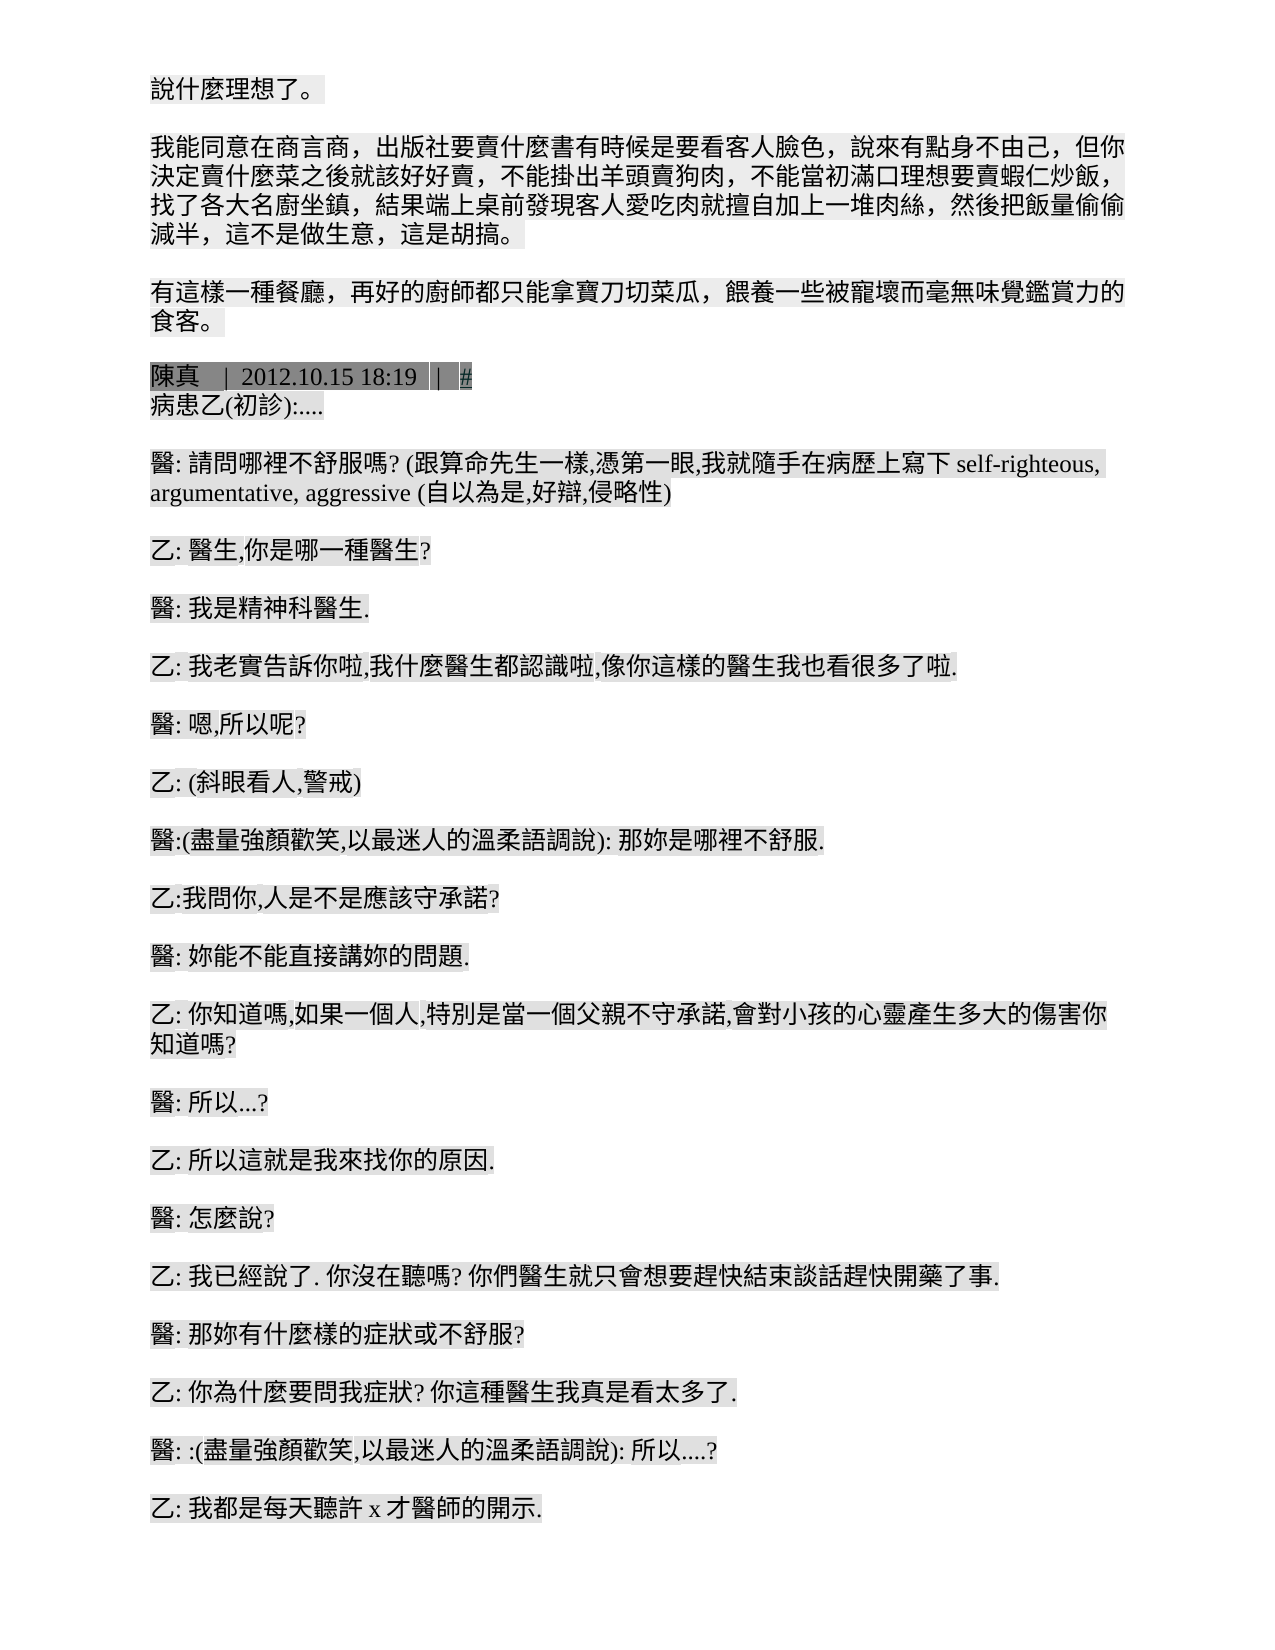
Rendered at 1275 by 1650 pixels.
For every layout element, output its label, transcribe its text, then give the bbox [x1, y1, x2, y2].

text 台灣什麼報什麼社的(或者應該說整個台灣菁英界)，一方面像是有某種文字潔癖，對任何”不乾淨”的用詞遣字敏感得要命，好像看到一句髒話就會世界崩壞一樣，另一方面往往又強烈喜愛各種聳動鹹濕誇張的標題和描述，愈重鹹愈挑動愈好。這就好像一個人一下子是白雪公主，碰到一點灰塵就會死喔，下一秒卻搖身一變成為痴漢大叔，努力毛手毛腳大肆性騷擾。奇怪的是大部份人都不覺得這種精神分裂有什麼不妥。 對這種文字上的異常錯亂和偏執我覺得是種奴性，主流大眾的當下口味和禁忌是什麼，各報各社就會努力端出什麼菜，以迎合兩千三百萬個主子。愛吃口味超重的麻辣臭豆腐? 沒問題~ 叫辣妹端上來! 要多臭就有多臭，要多辣有多辣~ 唯一不能加鴨血? 可是…麻辣臭豆腐裡本來就有鴨血耶…什麼? 看到血覺得好殘忍? 好吧，我用手給你撈起來! 這樣一種餐廳，你不要期待它會有多尊重廚師了，廚師是誰根本不重要，衛生更不重要，菜色夯不夯，有沒有犯禁忌才是重點。 一年半前因朋友介紹，晨星出版社找上我，說有本原文書要在台灣發行中文版，希望我能擔任該書的翻譯工作。因為是我喜歡的動物題材，我表示有很高意願，一切願意配合，但唯一條件是不允許任何人在未經我同意下更動包括書名內文的任何一個文字 (除非有錯字或錯譯)。該編輯說好啊好啊，好難得遇到「這麼重視自己文字」的譯者喔! 看了好高興喔! 一定照辦。但我看他顯然不是真正明白我的意思，我的意思是你要是膽敢隨便私自更動我的文字，我就會跟你拼命 (當然我沒有這麼說)，而且依我對台灣出版社的瞭解，作者譯者之文字權利可說根本不存在，不事前聲明的話就形同任人宰割，所以我還特地把這個要求列在合約裡，以求保障。 一年多後，順利完稿，要請一位相關領域的學者專家當校訂人，以增加賣點，於是我推薦我在台大動物系念書一位很喜歡的老師擔任這個工作，他也欣然接受。會選這位老師是因為他是我所認識的老師之中文字能力最好的一位，而且是個很樸實認真的學者，在吵雜花俏如菜市場的台大裡是個異類。 期間往返都用 email 溝通，校訂完之後這位老師給了我一個評語，說我文字流暢通順，除少數錯字外並無需要修改之處，唯書名太過聳動，建議更換。 我看了覺得很不好意思，怎麼讓自己的老師這樣講，一定要檢討檢討。但我同時也很納悶，不知道自己訂的這書名究竟聳動在哪裡? 這書英文原名是《Zoo Story: Life in the Garden of Captives》，我把它翻成《動物園的故事：禁錮的花園》，理應很貼近原意才對。結果親自拜訪我的老師時，發現他手上稿子的書名竟然變成《禁錮與瘋狂－探索動物園的真相》，我一看簡直沒氣死，媽的也差太多了吧，難怪被嫌棄說太聳動，我趕緊澄清說那不是我翻的，同時對出版社編輯興師問罪，說當初講得好好的，怎麼在未經我同意，把書名給改成這樣? (媽的這書是報導文學，內容明明就故作平實超然，哪來什麼瘋狂? 什麼真相?) 編輯趕緊回信說歹勢歹勢，弄錯了，說那是某位知名書籍”推薦人”建議的書名，不小心就換上去了。我當時覺得很離譜，但因為我寫的聲色俱厲，編輯一副大受驚嚇的樣子，所以我也不好意思再追問 (連書名都改了，內文不知道是不是也受連累?)，我只說好吧，弄錯就算了，改回來就好。 這事就這樣解決了，然後一直到排版完成都沒有出狀況。但七月底這位編輯突然離開該出版社，另謀他職，我心裡當時便泛起不祥預感，因為書是十月底才要付印上市，中間的三個月不知道會產生什麼變數。 果不其然，九月底接手該書的另一位編輯寫信給我，說該書經過內部討論，考量到「市場性」，決定改為《動物園悲歌》，特地寫信通知我。我一看就知道又來了，遇上黑店了，我回信說我不同意，當初講好是我全權決定所有文字的，有合約為證，你們不能承辦人離職了就不認帳了，我要維持原狀。我同時告訴這位新的編輯美眉說你們之前那位編輯葛格已經出過一次狀況了，你可以問他我對這事有多強硬，不要挑戰我的忍耐底限。 結果編輯美眉還是搞不清楚狀況，說好好好，書名我們會”再評估”，另外告訴你喔，這本書你努力翻了三百多頁，結果其中快六十頁都是附註喔 (這本書的附註就是報導內容的資料來源)，因為佔太多頁了，對讀者沒多大用處，我們要刪掉喔，不然成本變貴，會影響銷量喔。 我一看就知道完蛋了，一本報導文學作品若把附註刪掉那不是等同一篇學術文章沒有後面的 references (參考資料)? 這種幹法簡直是離譜到天邊了，看來講道理講不通，不趕快下重手處理，恐怕此書不保，於是我使出最大力度的一種威脅恐嚇方式，回了一封長信，同時 fwd 給原來那位編輯葛格，請他出面處理。我在信末說如果你們要這樣幹，我要告知美國的原作者和原出版社，看你們怎麼善後。 以上都是簡化，過程中間的細節略過不表，結果是對方無條件維持原狀，但附註希望用比較小的字體印刷，以「節省紙張成本」，我一聽真是哭笑不得，但我也是不想為難人家，畢竟人家也是做生意的，生意人不打生意人，所以我就同意了。這書就這樣確定下來，不過截至目前為止書還沒出版，所以我也沒把握到時候是不是又會出什麼狀況。 結論是，在台灣身為一個作者或譯者，你若不是擁有很強大的一種堅持，以及動筆講理還有講不通時動粗的一種文字能力，那你的文字想要保有包含自己個性在內的所有氣質和原貌，實在是很困難，很多時候就只能無奈再無奈。這樣一種「精神」早被輕視和唾棄的時代，已經沒有所謂志業，只有事業，一切考量都是市場考量，而非專業或美學考量，更別說什麼理想了。 我能同意在商言商，出版社要賣什麼書有時候是要看客人臉色，說來有點身不由己，但你決定賣什麼菜之後就該好好賣，不能掛出羊頭賣狗肉，不能當初滿口理想要賣蝦仁炒飯，找了各大名廚坐鎮，結果端上桌前發現客人愛吃肉就擅自加上一堆肉絲，然後把飯量偷偷減半，這不是做生意，這是胡搞。 有這樣一種餐廳，再好的廚師都只能拿寶刀切菜瓜，餵養一些被寵壞而毫無味覺鑑賞力的食客。 [150, 75, 1125, 337]
text 病患乙(初診):.... 醫: 請問哪裡不舒服嗎? (跟算命先生一樣,憑第一眼,我就隨手在病歷上寫下self-righteous, argumentative, aggressive (自以為是,好辯,侵略性) 乙: 醫生,你是哪一種醫生? 醫: 我是精神科醫生. 乙: 我老實告訴你啦,我什麼醫生都認識啦,像你這樣的醫生我也看很多了啦. 醫: 嗯,所以呢? 乙: (斜眼看人,警戒) 醫:(盡量強顏歡笑,以最迷人的溫柔語調說): 那妳是哪裡不舒服. 乙:我問你,人是不是應該守承諾? 醫: 妳能不能直接講妳的問題. 乙: 你知道嗎,如果一個人,特別是當一個父親不守承諾,會對小孩的心靈產生多大的傷害你知道嗎? 醫: 所以...? 乙: 所以這就是我來找你的原因. 醫: 怎麼說? 乙: 我已經說了. 你沒在聽嗎? 你們醫生就只會想要趕快結束談話趕快開藥了事. 醫: 那妳有什麼樣的症狀或不舒服? 乙: 你為什麼要問我症狀? 你這種醫生我真是看太多了. 醫: :(盡量強顏歡笑,以最迷人的溫柔語調說): 所以....? 乙: 我都是每天聽許x才醫師的開示. 醫: .... 乙: 怎麼? 你不知道誰是許x才嗎? 醫: 我不知道. 乙: 那我真的很懷疑你是怎麼當醫生的? 他也是精神科醫師,而你竟然不認識,那我該相信你嗎? 我真的對你這種人很失望. 醫: 沒關係,你可以去退掛號,找你相信的醫生. 乙: 你病人很多嗎? 沒有嘛,樓下根本沒有人,你還敢趕我走. 醫: 我是說你應該找你相信的醫生. 乙: 我不是真的想來給你看,我只是住這附近,有人說你很好,但我看也差不多而已. 醫: :(盡量強顏歡笑,以最迷人的溫柔語調說): 我只是一個很普通的醫生,那妳現在是希望我做什麼? 乙: 你還沒回答我的問題. 守承諾是不是很重要. 醫: 重不重要要看狀況. 乙: 哼...(用鼻子發出冷笑),我就知道你們這種醫生會這麼說. 如果是許x才就不會這樣說,他會從身心靈去分析. 醫: 那妳去給他看啊. 乙: 哼...(用鼻子發出冷笑),他那樣一種境界的醫生,我要去哪找他,我有那麼多錢嗎? 醫: 那妳現在是有什麼問題? 乙: 憂鬱症有哪些症狀你沒學過嗎? 醫: 每個人症狀表現不同,而且我之前沒見過妳,我不知道妳有憂鬱症. 乙: 那你現在知道了. 醫: 那妳有什麼樣的不舒服,比方說會不會失眠或胸悶頭痛等等? 乙: 你只關心這些嗎? 你不知道一個人什麼才是重要的嗎? 我勸你真的不妨可以多多接觸佛經,打開你的眼界. 醫: (盡量強顏歡笑以最有磁性的迷人聲音說): 你過去的診斷是重度憂鬱症嗎? 乙: 不要用專有名詞來嚇唬我,那只是顯示你的自信心不足,告訴你,我年輕時(20幾年前)也是唸護校畢業的,我認識的醫生,真正大牌主任級的醫生不會比你認識的少. 醫: 好,那我開抗憂鬱的藥給妳. 乙: 你們這種醫生就只會開藥. 醫: 重度憂鬱症的第一線治療原則就是藥物治療. 乙:....(拒絕說話,沉默揮手表示不願講話,同時也要我閉嘴) 醫: (盡量強顏歡笑以最有磁性的迷人聲音說):平常情緒很不好嗎? (這是一句廢話) 乙: 我情緒很好,你不要隨便對我污名化,這樣我可以告你毀謗. 醫: 那妳平常有些什麼煩惱嗎? 乙: 我已經告訴你了. 我恨我爸爸,他沒資格當一個父親. 醫: 為什麼? 乙: 我在11 歲那一年,考試得了一百分,我很聰明,什麼考試都難不倒我,我只是不屑念書而已. 醫: 然後呢? 乙: 我爸說我若考一百分就要送我一個我很想要的皮包. 醫: 結果呢? 乙: 我已經告訴你了,如果你真的是一個專業的醫生就不會這樣問. 醫: 結果他沒買皮包給妳? 乙: ....(開始痛哭) 醫: 可是妳11歲的事,那不就是35年前的事了? 乙: ....(繼續痛哭) 醫: (趕緊遞上衛生紙並以最溫柔體貼的聲音說): 所以35年了妳還是覺得很難過. 乙: (開始進入飛常冗長的細節描述與角色扮演式的歷史事件原音重現) 已經原音重現20分鐘了. 醫: (企圖打斷似乎可以講上三小時的原音重現)妳不要難過啊,而且這些事都已經是很久以前的事了,慢慢應該讓它成為過去吧. 乙: (暴怒!!!!!!) 你講這個是什麼屁話?!!! 什麼叫很久以前的事. 我有做錯嗎? 我沒有做錯,我還考了一百分,為什麼我卻沒有得到我應得的? 我對你這種醫生真的很失望,為什麼要叫我忘記以前的事?!!!(尖叫) 醫: 那妳是希望我告訴妳說,妳記憶力真好,三四十年的事都還記得,請繼續切記不要忘嗎? 乙: (搖頭,做出不屑而且很無奈的斜視表情): 如果是許x才醫師就會說: 我知道這會讓妳很心碎很難忘記,但我相信以妳的能力妳的胸襟一定可以慢慢把它忘記. 醫: 嗯,沒錯,許醫師講得真好,我就是這個意思. 乙: (搖頭,用鼻子做出不屑的聲音說): 你不要以為我是來給你看病,我告訴你,我們家是很有名望的,我只是無聊順便來看一下你們這間診所,順便聊聊. 醫: 所以你一直忘不了這件事因此心裏很憂鬱? 但是其實應該說是你本身有重度憂鬱症,所以才會一些很負面的想法一直忘不掉. 乙: 我也是學醫的,這個你不用教我,我比你懂. 醫: 好,那我需要開藥給你嗎? 乙: 我要去見我父親. 醫: 妳父親沒跟妳住一起嗎? 乙: 他早就死了. 醫: 那妳怎麼見他? 乙: 我會用佛教的精神力量跟他會合. 醫: 他過世多久了? 乙: 68歲過世. 醫: 這樣是多久? 乙: 你不會自己算嗎?! 醫: (無奈)好吧. 乙: 他死14年了. 醫: 嗯,好. 那我需要開藥嗎? 妳肯吃嗎? 乙: 我也是學醫的,該不該吃我自己知道. 醫: 妳有吃過嗎? 乙: 沒有,我不需要. 我用愛心和包容心就可以化解. 醫生你真的需要多看經書. 醫: 好,那我就不開藥了. 但我還是應該告訴妳,憂鬱症就是一種身體的病,不是什麼心病,它就跟比方說糖尿病一樣,糖尿病是某一種內分泌例如胰島素出了問題,憂鬱症也一樣,也是一些腦神經傳導物質出了問題,我沒見過有治不好的憂鬱症. 乙: (用鼻子發出冷笑不屑的聲音說): 我也是學醫的,我見過太多沒有治好的憂鬱症,像我就是了. 醫: 妳應該說有太多憂鬱症病人根本不願意接受治療. 乙: 你真的需要多聽聽佛經,多聽聽許醫師的開示,他都不必開藥,直接用話語就點醒我們. 醫: 可是妳聽他開示或念佛經這麼久,憂鬱症不是也沒有好嗎? 乙: 但是我學到了智慧,學到了愛心和包容心,學到怎麼去包容宇宙萬物. 醫: 嗯,好. 那我就不開藥了. 乙: 我還是要開藥. 醫: 妳不是說只要講經就好了? 乙: 吃藥我會更有力量去體現佛法. 你就開a, b, c三種藥給我. 醫: 為什麼一定要a, b, c這三種藥? 乙: 這是我的經驗,請你尊重我的用藥權利. 醫: 好吧. 但是這些藥必須定期服用才有療效. 乙: 我也是學醫的,我會比你更不懂嗎? 醫: 好.那妳去拿藥. 乙: 我真的要建議像你們這種醫生應該要好好培養一些智慧,你不要誤會,我不是真的要來給你看病,我只是路過順便來看看,順便跟你聊聊,我一般不會去給像你們這種層級的醫生看. 醫: (知道終於要結束痛苦而冗長將近40分鐘的談話,終於可以放心講話,露出真心的燦爛迷死人笑容說): 對對對,我知道妳也是學醫的,耽誤你這麼多時間真不好意思,我只會看一些比較簡單的小毛病,程度太高的病人應該找其它醫生看. [150, 391, 1125, 1552]
text 陳真 | 2012.10.15 18:19 | # [150, 362, 1125, 391]
